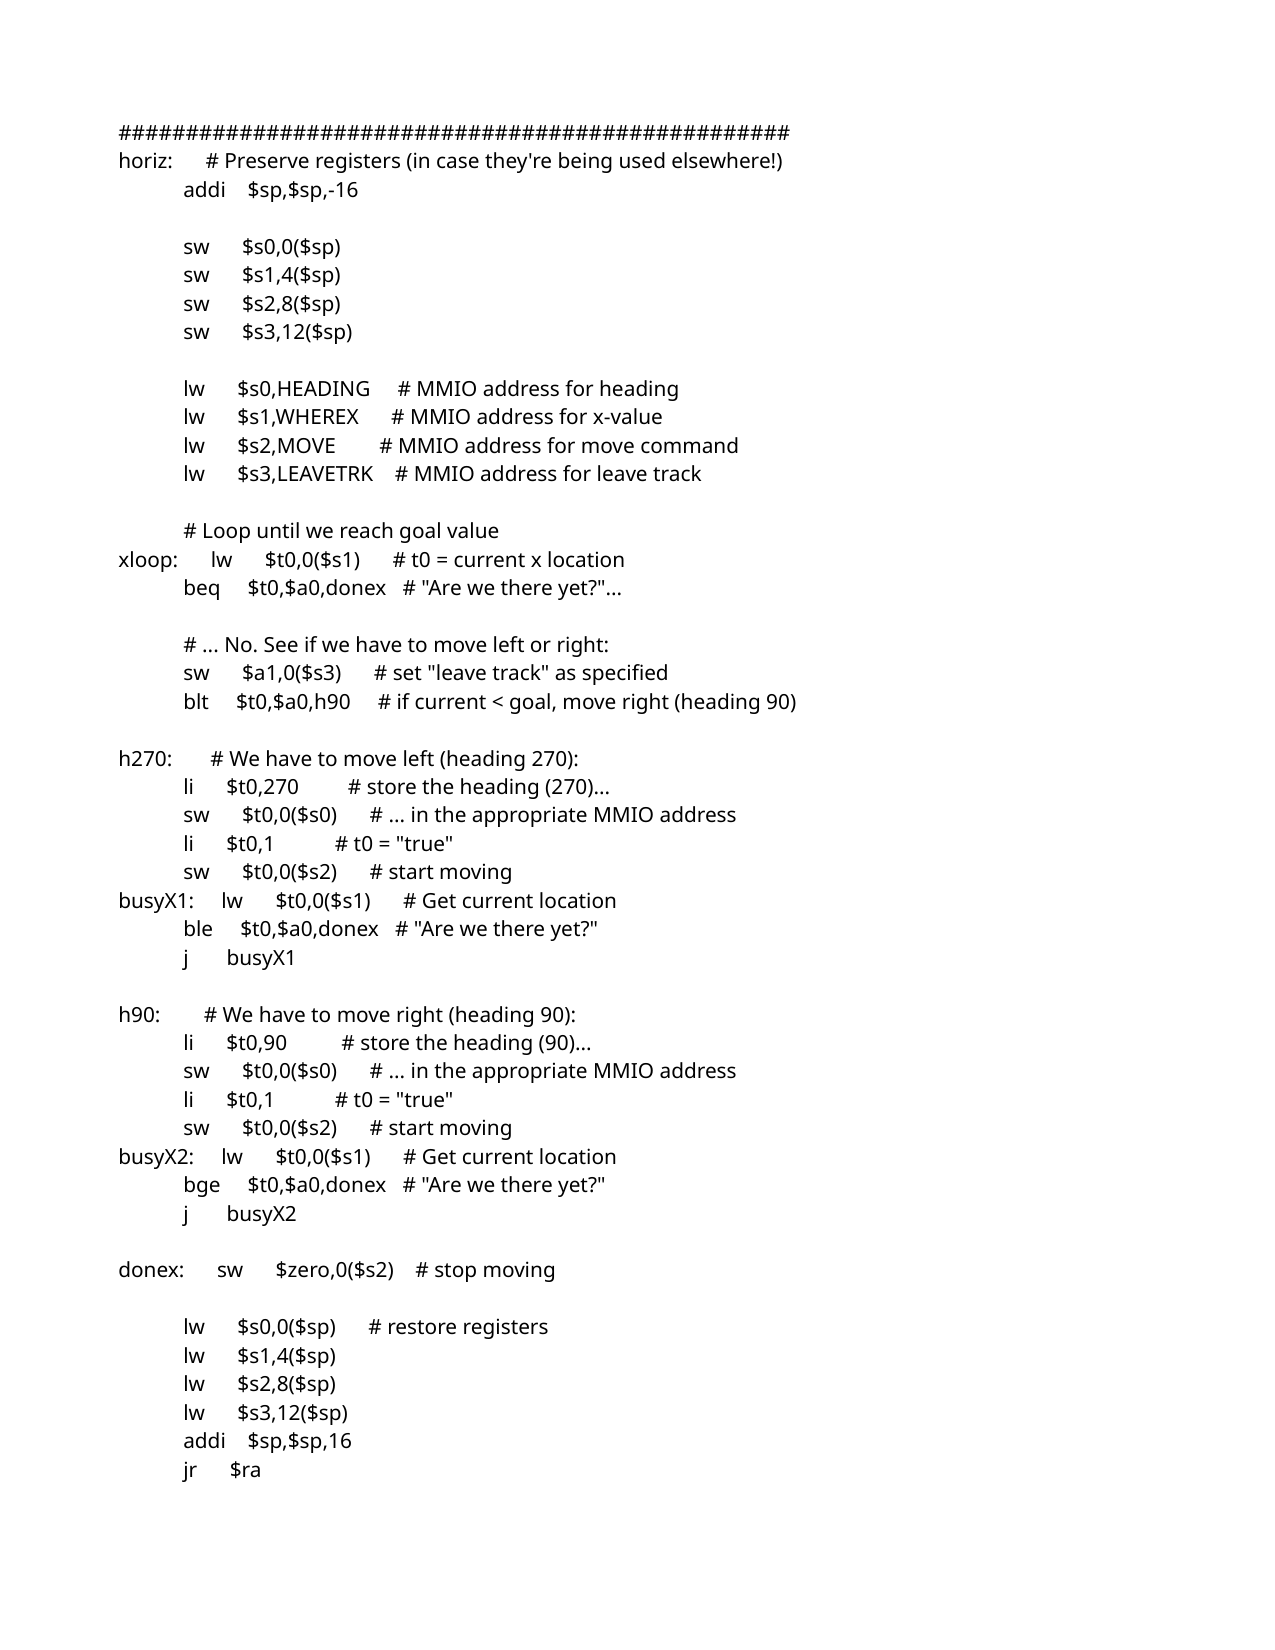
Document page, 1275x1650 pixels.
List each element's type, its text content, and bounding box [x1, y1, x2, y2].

text lw $s0,HEADING # MMIO address for heading [118, 374, 1157, 402]
text addi $sp,$sp,-16 [118, 175, 1157, 203]
text ble $t0,$a0,donex # "Are we there yet?" [118, 914, 1157, 943]
text busyX1: lw $t0,0($s1) # Get current location [118, 886, 1157, 914]
text bge $t0,$a0,donex # "Are we there yet?" [118, 1170, 1157, 1199]
text sw $t0,0($s2) # start moving [118, 857, 1157, 886]
text beq $t0,$a0,donex # "Are we there yet?"... [118, 573, 1157, 602]
text lw $s2,8($sp) [118, 1369, 1157, 1398]
text li $t0,1 # t0 = "true" [118, 829, 1157, 857]
text # Loop until we reach goal value [118, 516, 1157, 545]
text li $t0,90 # store the heading (90)... [118, 1028, 1157, 1057]
text lw $s2,MOVE # MMIO address for move command [118, 431, 1157, 459]
text lw $s1,WHEREX # MMIO address for x-value [118, 402, 1157, 431]
text jr $ra [118, 1455, 1157, 1483]
text donex: sw $zero,0($s2) # stop moving [118, 1256, 1157, 1284]
text blt $t0,$a0,h90 # if current < goal, move right (heading 90) [118, 687, 1157, 715]
text li $t0,1 # t0 = "true" [118, 1085, 1157, 1113]
text h270: # We have to move left (heading 270): [118, 744, 1157, 772]
text ################################################## [118, 118, 1157, 147]
text sw $s2,8($sp) [118, 289, 1157, 317]
text sw $a1,0($s3) # set "leave track" as specified [118, 658, 1157, 687]
text sw $s0,0($sp) [118, 232, 1157, 260]
text sw $t0,0($s2) # start moving [118, 1113, 1157, 1142]
text # ... No. See if we have to move left or right: [118, 630, 1157, 658]
text sw $t0,0($s0) # ... in the appropriate MMIO address [118, 801, 1157, 829]
text addi $sp,$sp,16 [118, 1426, 1157, 1455]
text busyX2: lw $t0,0($s1) # Get current location [118, 1142, 1157, 1170]
text sw $s3,12($sp) [118, 317, 1157, 346]
text lw $s0,0($sp) # restore registers [118, 1312, 1157, 1341]
text lw $s3,12($sp) [118, 1398, 1157, 1426]
text lw $s3,LEAVETRK # MMIO address for leave track [118, 459, 1157, 488]
text j busyX1 [118, 943, 1157, 971]
text li $t0,270 # store the heading (270)... [118, 772, 1157, 801]
text h90: # We have to move right (heading 90): [118, 1000, 1157, 1028]
text xloop: lw $t0,0($s1) # t0 = current x location [118, 545, 1157, 573]
text sw $t0,0($s0) # ... in the appropriate MMIO address [118, 1057, 1157, 1085]
text horiz: # Preserve registers (in case they're being used elsewhere!) [118, 147, 1157, 175]
text lw $s1,4($sp) [118, 1341, 1157, 1369]
text j busyX2 [118, 1199, 1157, 1227]
text sw $s1,4($sp) [118, 260, 1157, 289]
